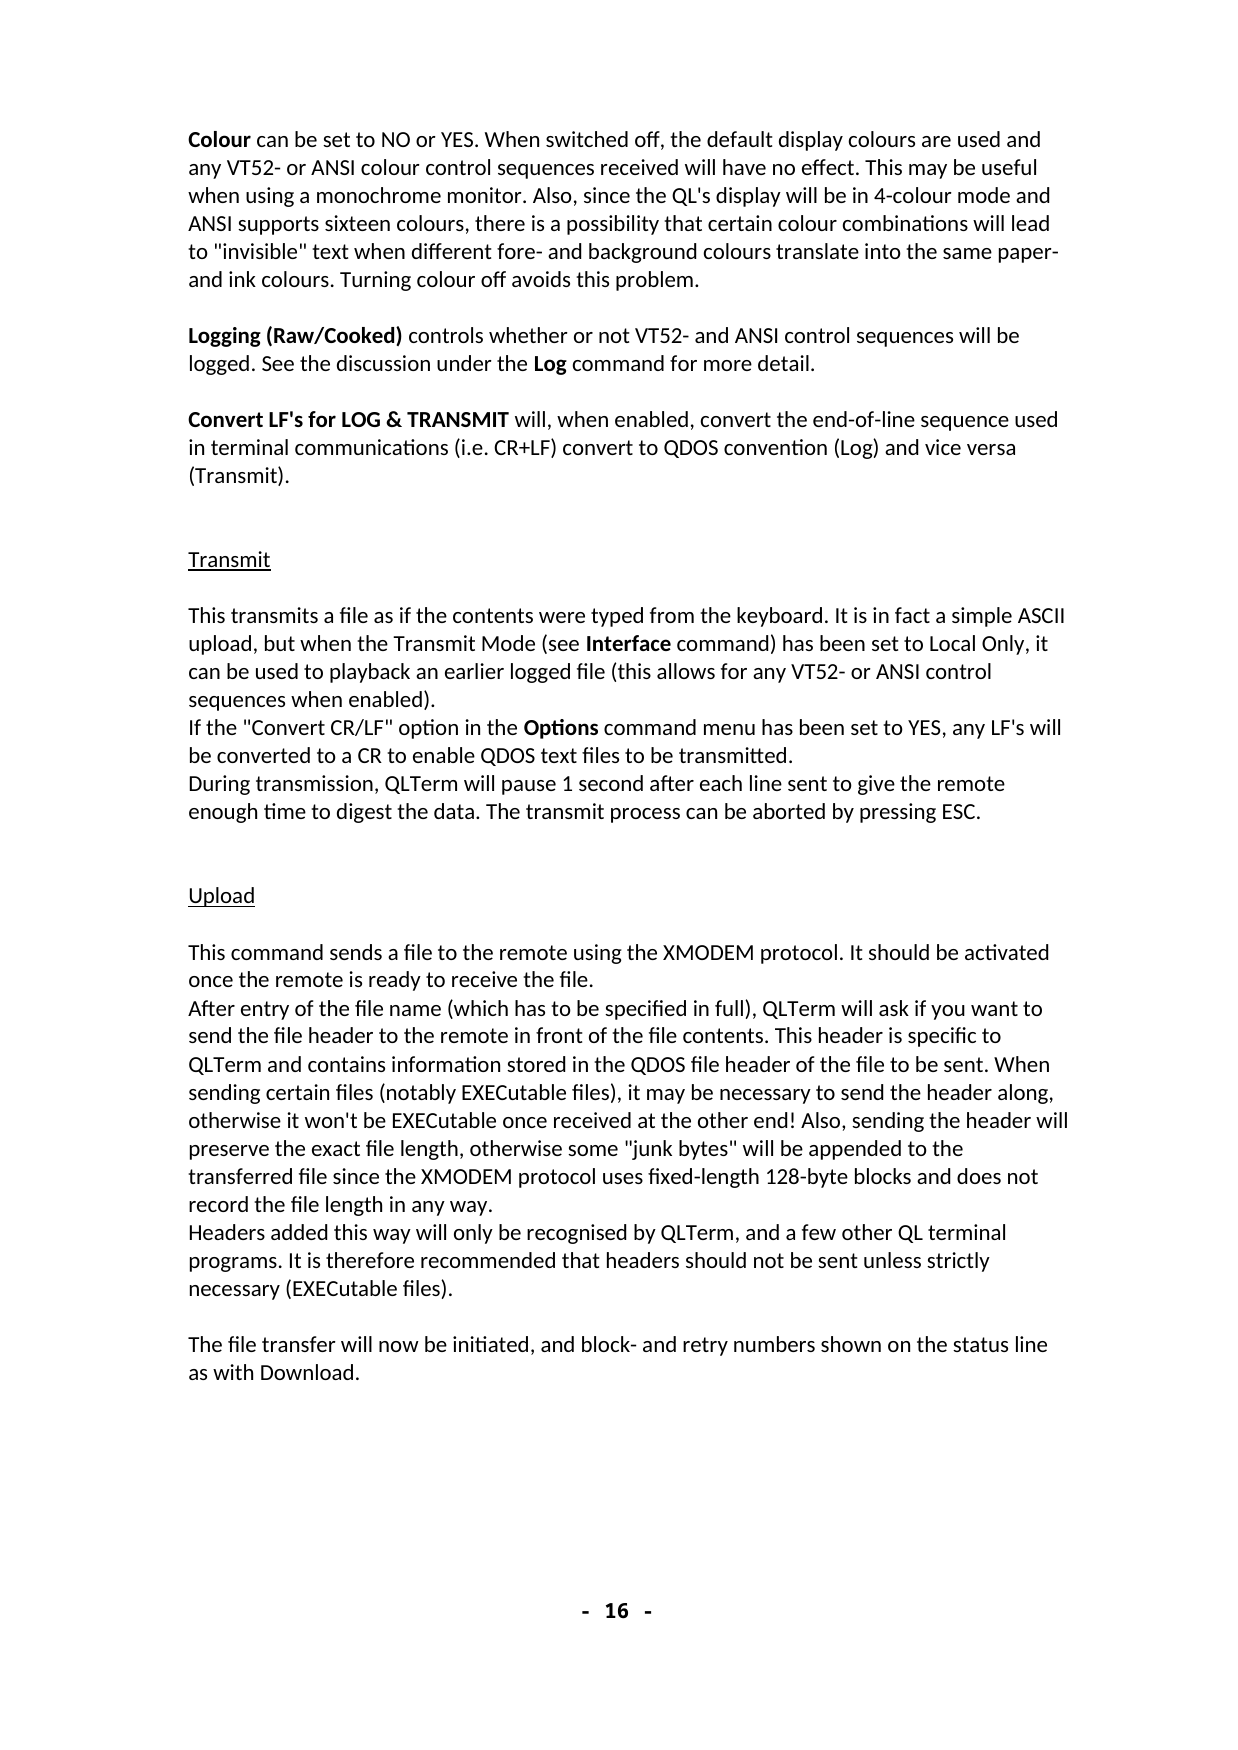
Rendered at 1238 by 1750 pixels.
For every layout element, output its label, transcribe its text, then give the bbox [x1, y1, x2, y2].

text During transmission, QLTerm will pause 1 second after each line sent to give the remote enough time to digest the data. The transmit process can be aborted by pressing ESC. [188, 769, 1070, 826]
text Transmit [188, 545, 1070, 573]
text Headers added this way will only be recognised by QLTerm, and a few other QL terminal programs. It is therefore recommended that headers should not be sent unless strictly necessary (EXECutable files). [188, 1218, 1070, 1302]
text The file transfer will now be initiated, and block- and retry numbers shown on the status line as with Download. [188, 1330, 1070, 1386]
text If the "Convert CR/LF" option in the Options command menu has been set to YES, any LF's will be converted to a CR to enable QDOS text files to be transmitted. [188, 713, 1070, 769]
text Colour can be set to NO or YES. When switched off, the default display colours are used and any VT52- or ANSI colour control sequences received will have no effect. This may be useful when using a monochrome monitor. Also, since the QL's display will be in 4-colour mode and ANSI supports sixteen colours, there is a possibility that certain colour combinations will lead to "invisible" text when different fore- and background colours translate into the same paper- and ink colours. Turning colour off avoids this problem. [188, 125, 1070, 293]
text Convert LF's for LOG & TRANSMIT will, when enabled, convert the end-of-line sequence used in terminal communications (i.e. CR+LF) convert to QDOS convention (Log) and vice versa (Transmit). [188, 405, 1070, 489]
text Logging (Raw/Cooked) controls whether or not VT52- and ANSI control sequences will be logged. See the discussion under the Log command for more detail. [188, 321, 1070, 377]
text Upload [188, 882, 1070, 909]
text This command sends a file to the remote using the XMODEM protocol. It should be activated once the remote is ready to receive the file. [188, 938, 1070, 994]
text This transmits a file as if the contents were typed from the keyboard. It is in fact a simple ASCII upload, but when the Transmit Mode (see Interface command) has been set to Local Only, it can be used to playback an earlier logged file (this allows for any VT52- or ANSI control sequences when enabled). [188, 601, 1070, 713]
text After entry of the file name (which has to be specified in full), QLTerm will ask if you want to send the file header to the remote in front of the file contents. This header is specific to QLTerm and contains information stored in the QDOS file header of the file to be sent. When sending certain files (notably EXECutable files), it may be necessary to send the header along, otherwise it won't be EXECutable once received at the other end! Also, sending the header will preserve the exact file length, otherwise some "junk bytes" will be appended to the transferred file since the XMODEM protocol uses fixed-length 128-byte blocks and does not record the file length in any way. [188, 994, 1070, 1218]
